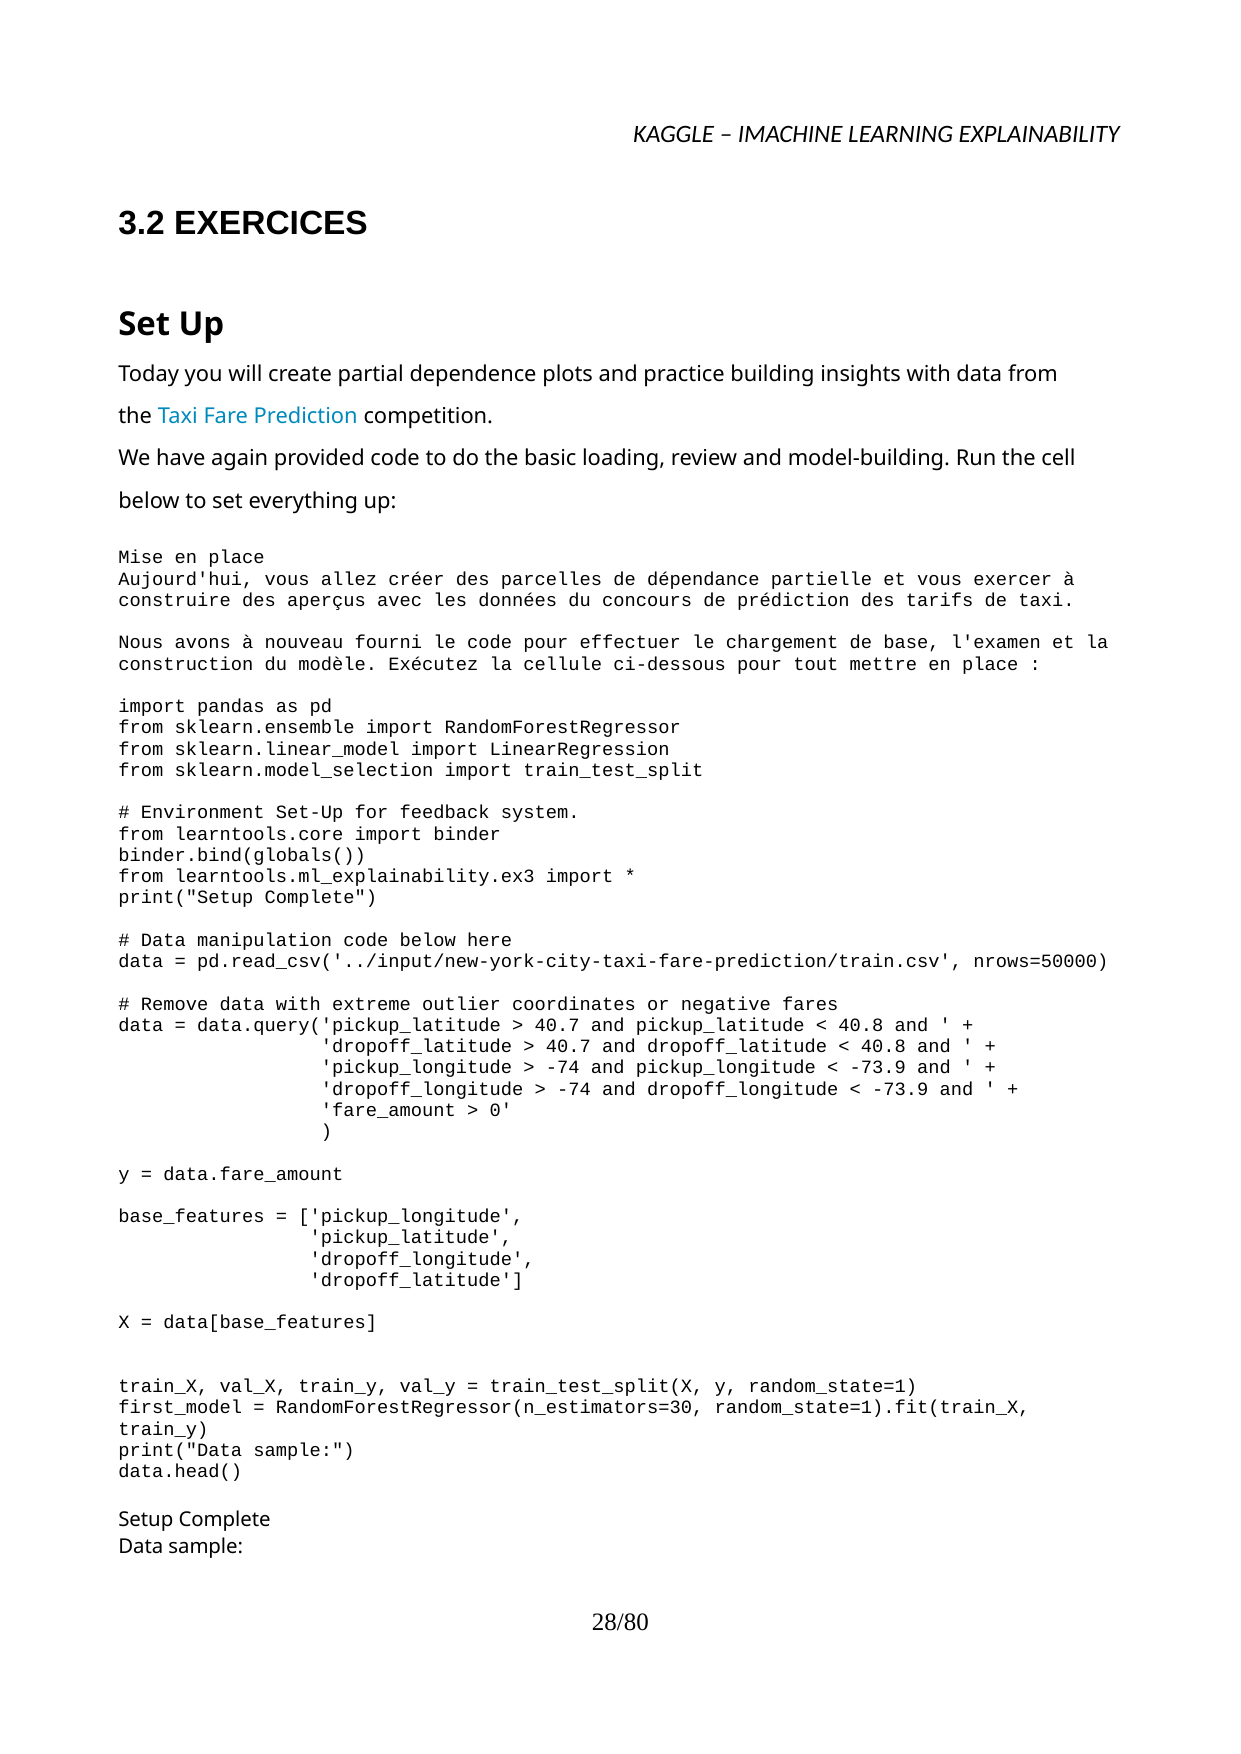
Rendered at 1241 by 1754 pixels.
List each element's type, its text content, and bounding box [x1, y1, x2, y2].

text ) [118, 1122, 1122, 1143]
text 'pickup_longitude > -74 and pickup_longitude < -73.9 and ' + [118, 1058, 1122, 1079]
text first_model = RandomForestRegressor(n_estimators=30, random_state=1).fit(train_X, train_y) [118, 1398, 1122, 1441]
text We have again provided code to do the basic loading, review and model-building. Run the cell below to set everything up: [118, 442, 1122, 514]
text from learntools.ml_explainability.ex3 import * [118, 867, 1122, 888]
text from sklearn.linear_model import LinearRegression [118, 739, 1122, 761]
text X = data[base_features] [118, 1313, 1122, 1334]
text 'fare_amount > 0' [118, 1101, 1122, 1122]
text train_X, val_X, train_y, val_y = train_test_split(X, y, random_state=1) [118, 1377, 1122, 1398]
text from sklearn.model_selection import train_test_split [118, 761, 1122, 782]
text data = data.query('pickup_latitude > 40.7 and pickup_latitude < 40.8 and ' + [118, 1016, 1122, 1037]
text y = data.fare_amount [118, 1164, 1122, 1186]
text data.head() [118, 1462, 1122, 1483]
subtitle 3.2 EXERCICES [118, 203, 1122, 242]
text Today you will create partial dependence plots and practice building insights with data from the Taxi Fare Prediction competition. [118, 358, 1122, 430]
text Setup Complete [118, 1504, 1122, 1532]
text print("Setup Complete") [118, 888, 1122, 909]
text 'pickup_latitude', [118, 1228, 1122, 1249]
text 'dropoff_latitude'] [118, 1271, 1122, 1292]
text data = pd.read_csv('../input/new-york-city-taxi-fare-prediction/train.csv', nrows=50000) [118, 952, 1122, 973]
text Nous avons à nouveau fourni le code pour effectuer le chargement de base, l'examen et la construction du modèle. Exécutez la cellule ci-dessous pour tout mettre en place : [118, 633, 1122, 676]
text binder.bind(globals()) [118, 846, 1122, 867]
text # Data manipulation code below here [118, 931, 1122, 952]
text base_features = ['pickup_longitude', [118, 1207, 1122, 1228]
text 'dropoff_latitude > 40.7 and dropoff_latitude < 40.8 and ' + [118, 1037, 1122, 1058]
text # Environment Set-Up for feedback system. [118, 803, 1122, 824]
text # Remove data with extreme outlier coordinates or negative fares [118, 994, 1122, 1016]
text Mise en place [118, 548, 1122, 569]
text from sklearn.ensemble import RandomForestRegressor [118, 718, 1122, 739]
text print("Data sample:") [118, 1441, 1122, 1462]
text 'dropoff_longitude', [118, 1249, 1122, 1271]
subtitle Set Up [118, 301, 1122, 345]
text Data sample: [118, 1532, 1122, 1560]
text import pandas as pd [118, 697, 1122, 718]
text 'dropoff_longitude > -74 and dropoff_longitude < -73.9 and ' + [118, 1079, 1122, 1101]
text Aujourd'hui, vous allez créer des parcelles de dépendance partielle et vous exercer à construire des aperçus avec les données du concours de prédiction des tarifs de taxi. [118, 569, 1122, 612]
text from learntools.core import binder [118, 824, 1122, 846]
